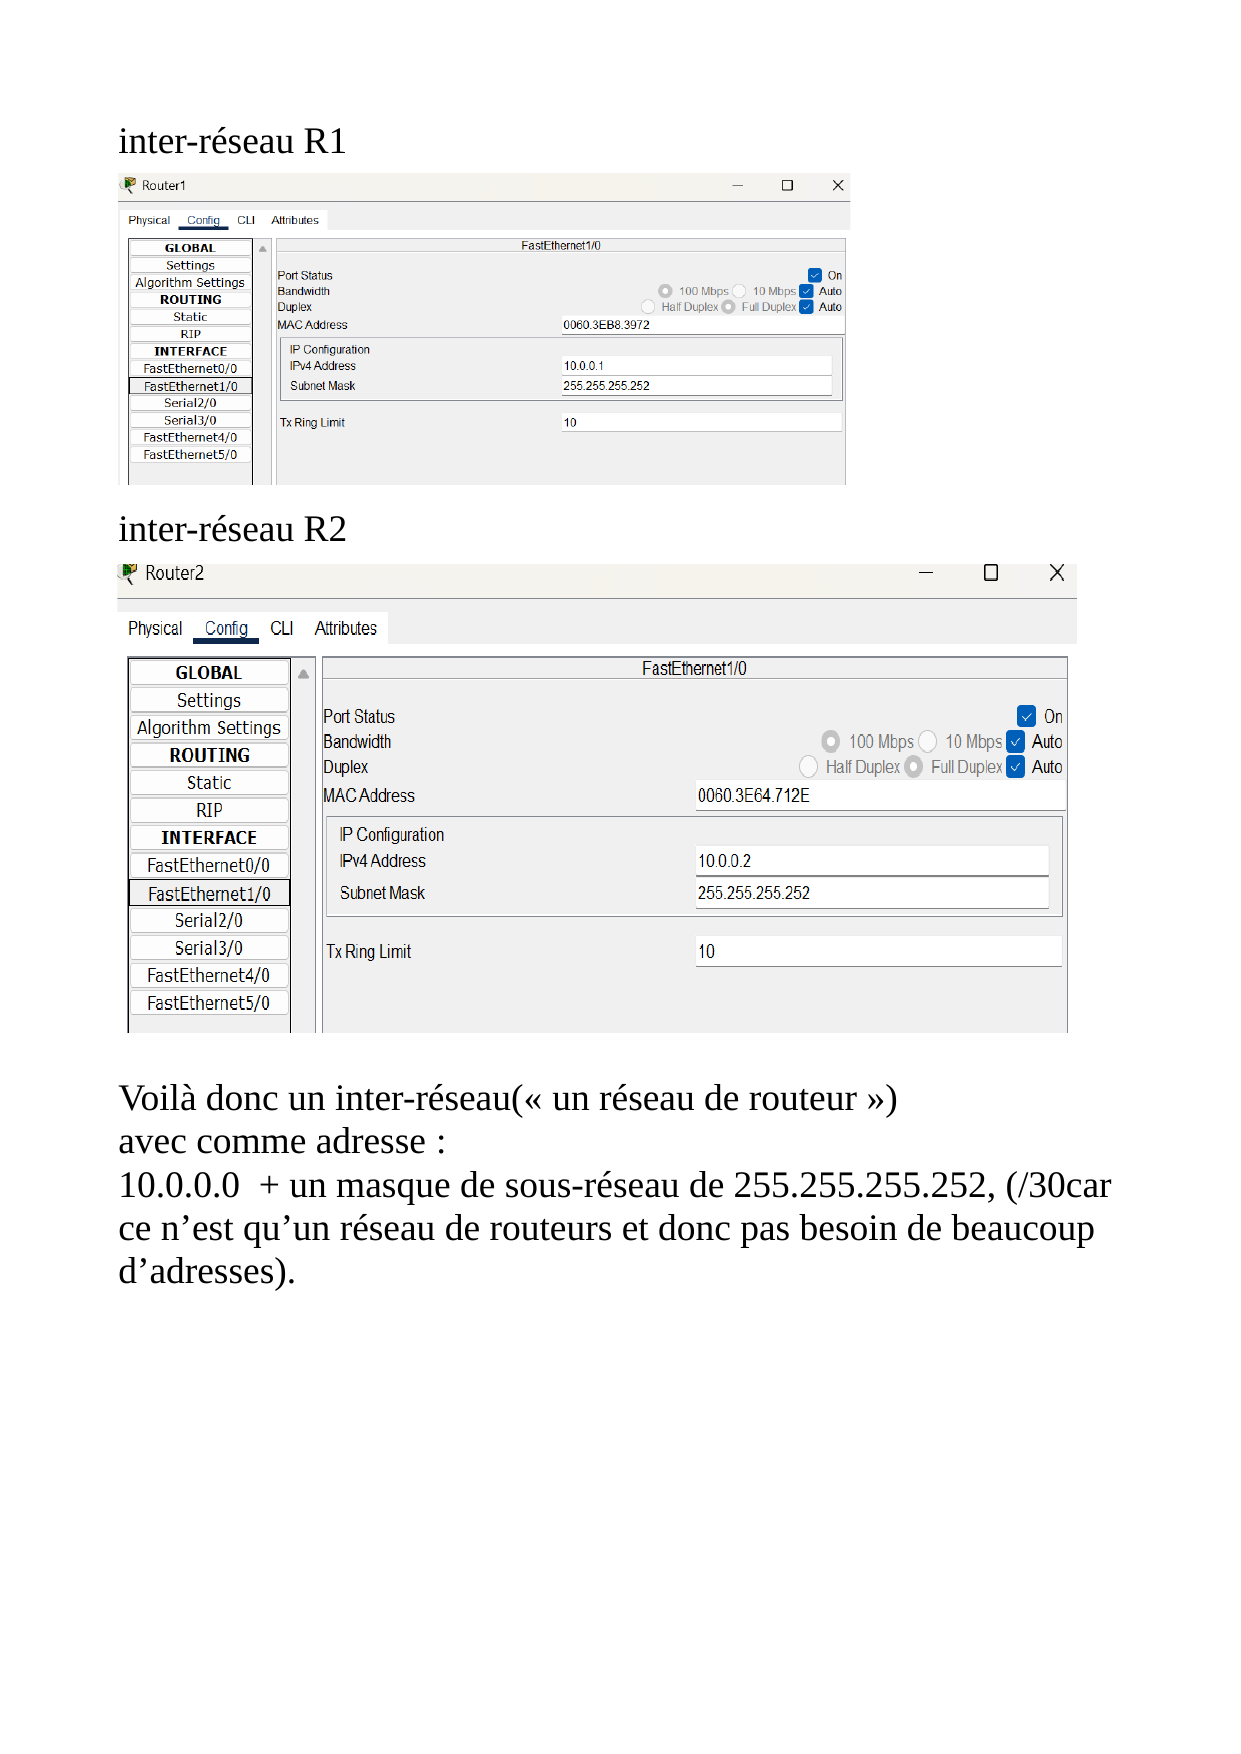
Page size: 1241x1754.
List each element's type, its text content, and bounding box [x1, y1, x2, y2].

text inter-réseau R2 [118, 506, 1122, 549]
text inter-réseau R1 [118, 118, 1122, 161]
text avec comme adresse : [118, 1119, 1122, 1162]
text 10.0.0.0 + un masque de sous-réseau de 255.255.255.252, (/30car ce n’est qu’un réseau de routeurs et donc pas besoin de beaucoup d’adresses). [118, 1162, 1122, 1291]
picture [118, 173, 851, 485]
text Voilà donc un inter-réseau(« un réseau de routeur ») [118, 1076, 1122, 1119]
picture [117, 564, 1077, 1033]
